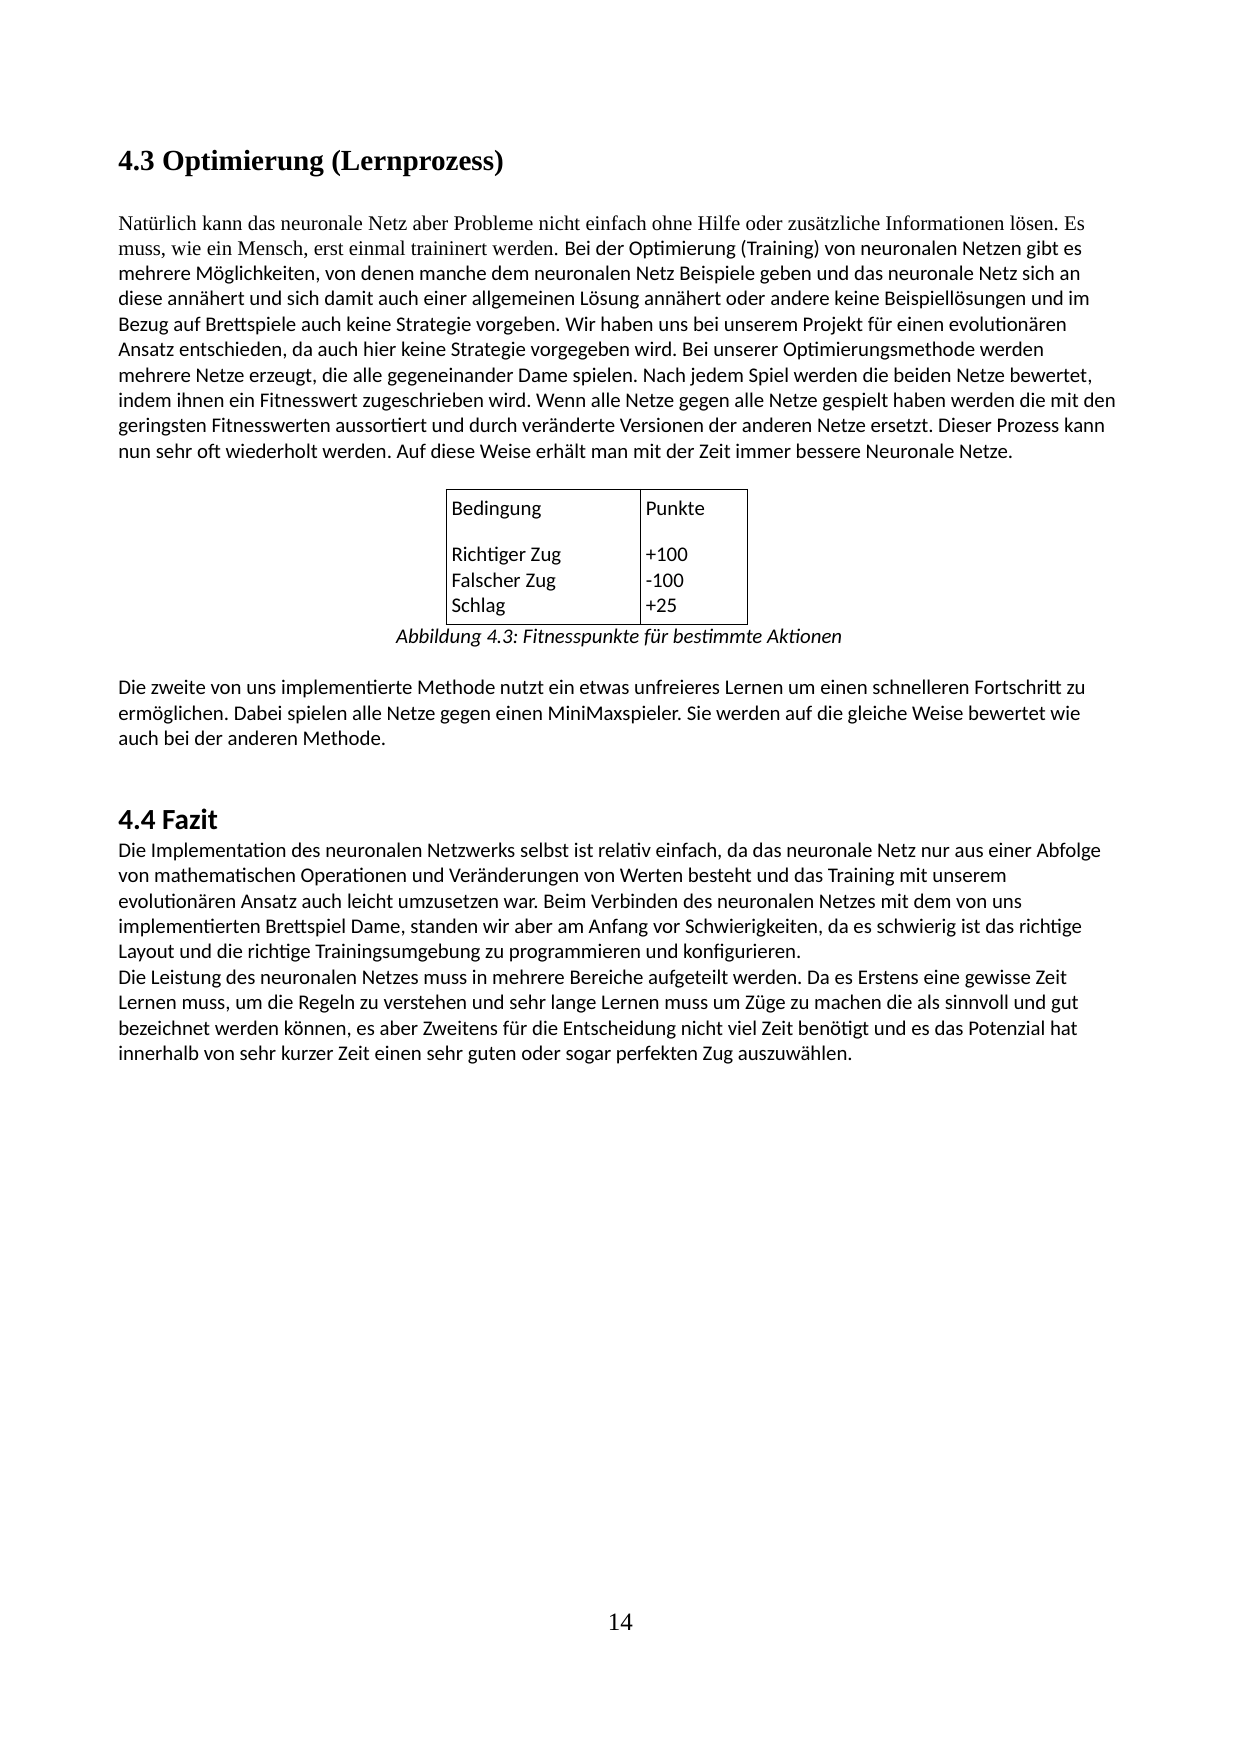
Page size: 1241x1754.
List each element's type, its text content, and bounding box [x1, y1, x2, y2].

text 4.4 Fazit [118, 801, 1122, 837]
text Die Implementation des neuronalen Netzwerks selbst ist relativ einfach, da das neuronale Netz nur aus einer Abfolge von mathematischen Operationen und Veränderungen von Werten besteht und das Training mit unserem evolutionären Ansatz auch leicht umzusetzen war. Beim Verbinden des neuronalen Netzes mit dem von uns implementierten Brettspiel Dame, standen wir aber am Anfang vor Schwierigkeiten, da es schwierig ist das richtige Layout und die richtige Trainingsumgebung zu programmieren und konfigurieren. [118, 837, 1122, 964]
table_cell +100 -100 +25 [641, 536, 747, 623]
text Natürlich kann das neuronale Netz aber Probleme nicht einfach ohne Hilfe oder zusätzliche Informationen lösen. Es muss, wie ein Mensch, erst einmal traininert werden. Bei der Optimierung (Training) von neuronalen Netzen gibt es mehrere Möglichkeiten, von denen manche dem neuronalen Netz Beispiele geben und das neuronale Netz sich an diese annähert und sich damit auch einer allgemeinen Lösung annähert oder andere keine Beispiellösungen und im Bezug auf Brettspiele auch keine Strategie vorgeben. Wir haben uns bei unserem Projekt für einen evolutionären Ansatz entschieden, da auch hier keine Strategie vorgegeben wird. Bei unserer Optimierungsmethode werden mehrere Netze erzeugt, die alle gegeneinander Dame spielen. Nach jedem Spiel werden die beiden Netze bewertet, indem ihnen ein Fitnesswert zugeschrieben wird. Wenn alle Netze gegen alle Netze gespielt haben werden die mit den geringsten Fitnesswerten aussortiert und durch veränderte Versionen der anderen Netze ersetzt. Dieser Prozess kann nun sehr oft wiederholt werden. Auf diese Weise erhält man mit der Zeit immer bessere Neuronale Netze. [118, 211, 1122, 463]
table_cell Richtiger Zug Falscher Zug Schlag [447, 536, 640, 623]
text Abbildung 4.3: Fitnesspunkte für bestimmte Aktionen [118, 623, 1122, 649]
text Die zweite von uns implementierte Methode nutzt ein etwas unfreieres Lernen um einen schnelleren Fortschritt zu ermöglichen. Dabei spielen alle Netze gegen einen MiniMaxspieler. Sie werden auf die gleiche Weise bewertet wie auch bei der anderen Methode. [118, 674, 1122, 751]
table_header Bedingung [447, 490, 640, 536]
text Die Leistung des neuronalen Netzes muss in mehrere Bereiche aufgeteilt werden. Da es Erstens eine gewisse Zeit Lernen muss, um die Regeln zu verstehen und sehr lange Lernen muss um Züge zu machen die als sinnvoll und gut bezeichnet werden können, es aber Zweitens für die Entscheidung nicht viel Zeit benötigt und es das Potenzial hat innerhalb von sehr kurzer Zeit einen sehr guten oder sogar perfekten Zug auszuwählen. [118, 964, 1122, 1066]
table_header Punkte [641, 490, 747, 536]
text 4.3 Optimierung (Lernprozess) [118, 143, 1122, 177]
